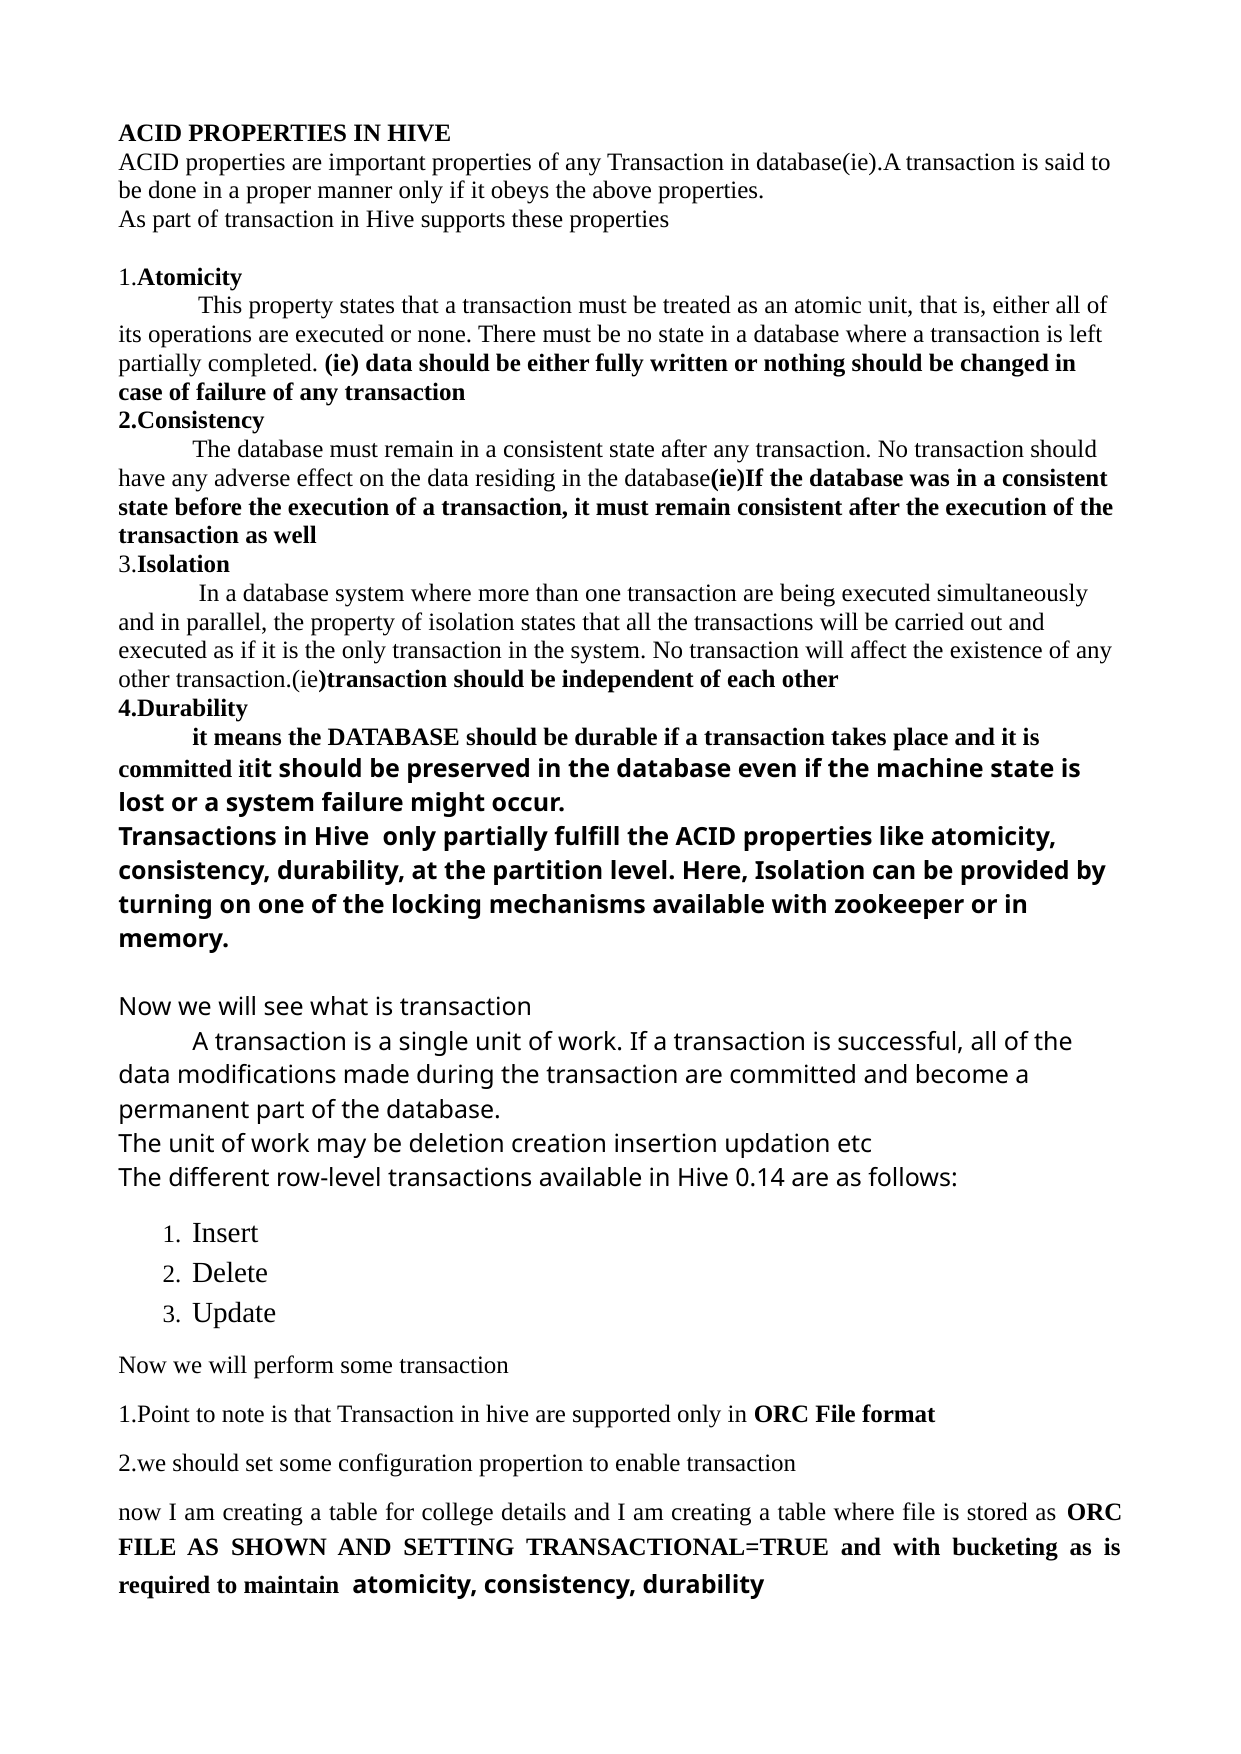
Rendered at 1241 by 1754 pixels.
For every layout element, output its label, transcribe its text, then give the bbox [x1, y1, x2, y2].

text As part of transaction in Hive supports these properties [118, 204, 1122, 233]
list Delete [162, 1255, 1122, 1288]
text Now we will see what is transaction [118, 989, 1122, 1023]
text The different row-level transactions available in Hive 0.14 are as follows: [118, 1159, 1122, 1193]
text ACID properties are important properties of any Transaction in database(ie).A transaction is said to be done in a proper manner only if it obeys the above properties. [118, 147, 1122, 204]
text it means the DATABASE should be durable if a transaction takes place and it is committed itit should be preserved in the database even if the machine state is lost or a system failure might occur. [118, 722, 1122, 819]
text 4.Durability [118, 693, 1122, 722]
text 3.Isolation [118, 549, 1122, 578]
text 1.Point to note is that Transaction in hive are supported only in ORC File format [118, 1399, 1122, 1428]
text In a database system where more than one transaction are being executed simultaneously and in parallel, the property of isolation states that all the transactions will be carried out and executed as if it is the only transaction in the system. No transaction will affect the existence of any other transaction.(ie)transaction should be independent of each other [118, 578, 1122, 693]
text 2.we should set some configuration propertion to enable transaction [118, 1448, 1122, 1477]
text ACID PROPERTIES IN HIVE [118, 118, 1122, 147]
list Update [162, 1295, 1122, 1329]
text 2.Consistency [118, 406, 1122, 434]
text The unit of work may be deletion creation insertion updation etc [118, 1125, 1122, 1159]
text 1.Atomicity [118, 262, 1122, 291]
text A transaction is a single unit of work. If a transaction is successful, all of the data modifications made during the transaction are committed and become a permanent part of the database. [118, 1023, 1122, 1125]
text This property states that a transaction must be treated as an atomic unit, that is, either all of its operations are executed or none. There must be no state in a database where a transaction is left partially completed. (ie) data should be either fully written or nothing should be changed in case of failure of any transaction [118, 291, 1122, 406]
text The database must remain in a consistent state after any transaction. No transaction should have any adverse effect on the data residing in the database(ie)If the database was in a consistent state before the execution of a transaction, it must remain consistent after the execution of the transaction as well [118, 434, 1122, 549]
list Insert [162, 1215, 1122, 1248]
text Transactions in Hive only partially fulfill the ACID properties like atomicity, consistency, durability, at the partition level. Here, Isolation can be provided by turning on one of the locking mechanisms available with zookeeper or in memory. [118, 819, 1122, 955]
text Now we will perform some transaction [118, 1350, 1122, 1379]
text now I am creating a table for college details and I am creating a table where file is stored as ORC FILE AS SHOWN AND SETTING TRANSACTIONAL=TRUE and with bucketing as is required to maintain atomicity, consistency, durability [118, 1497, 1122, 1601]
